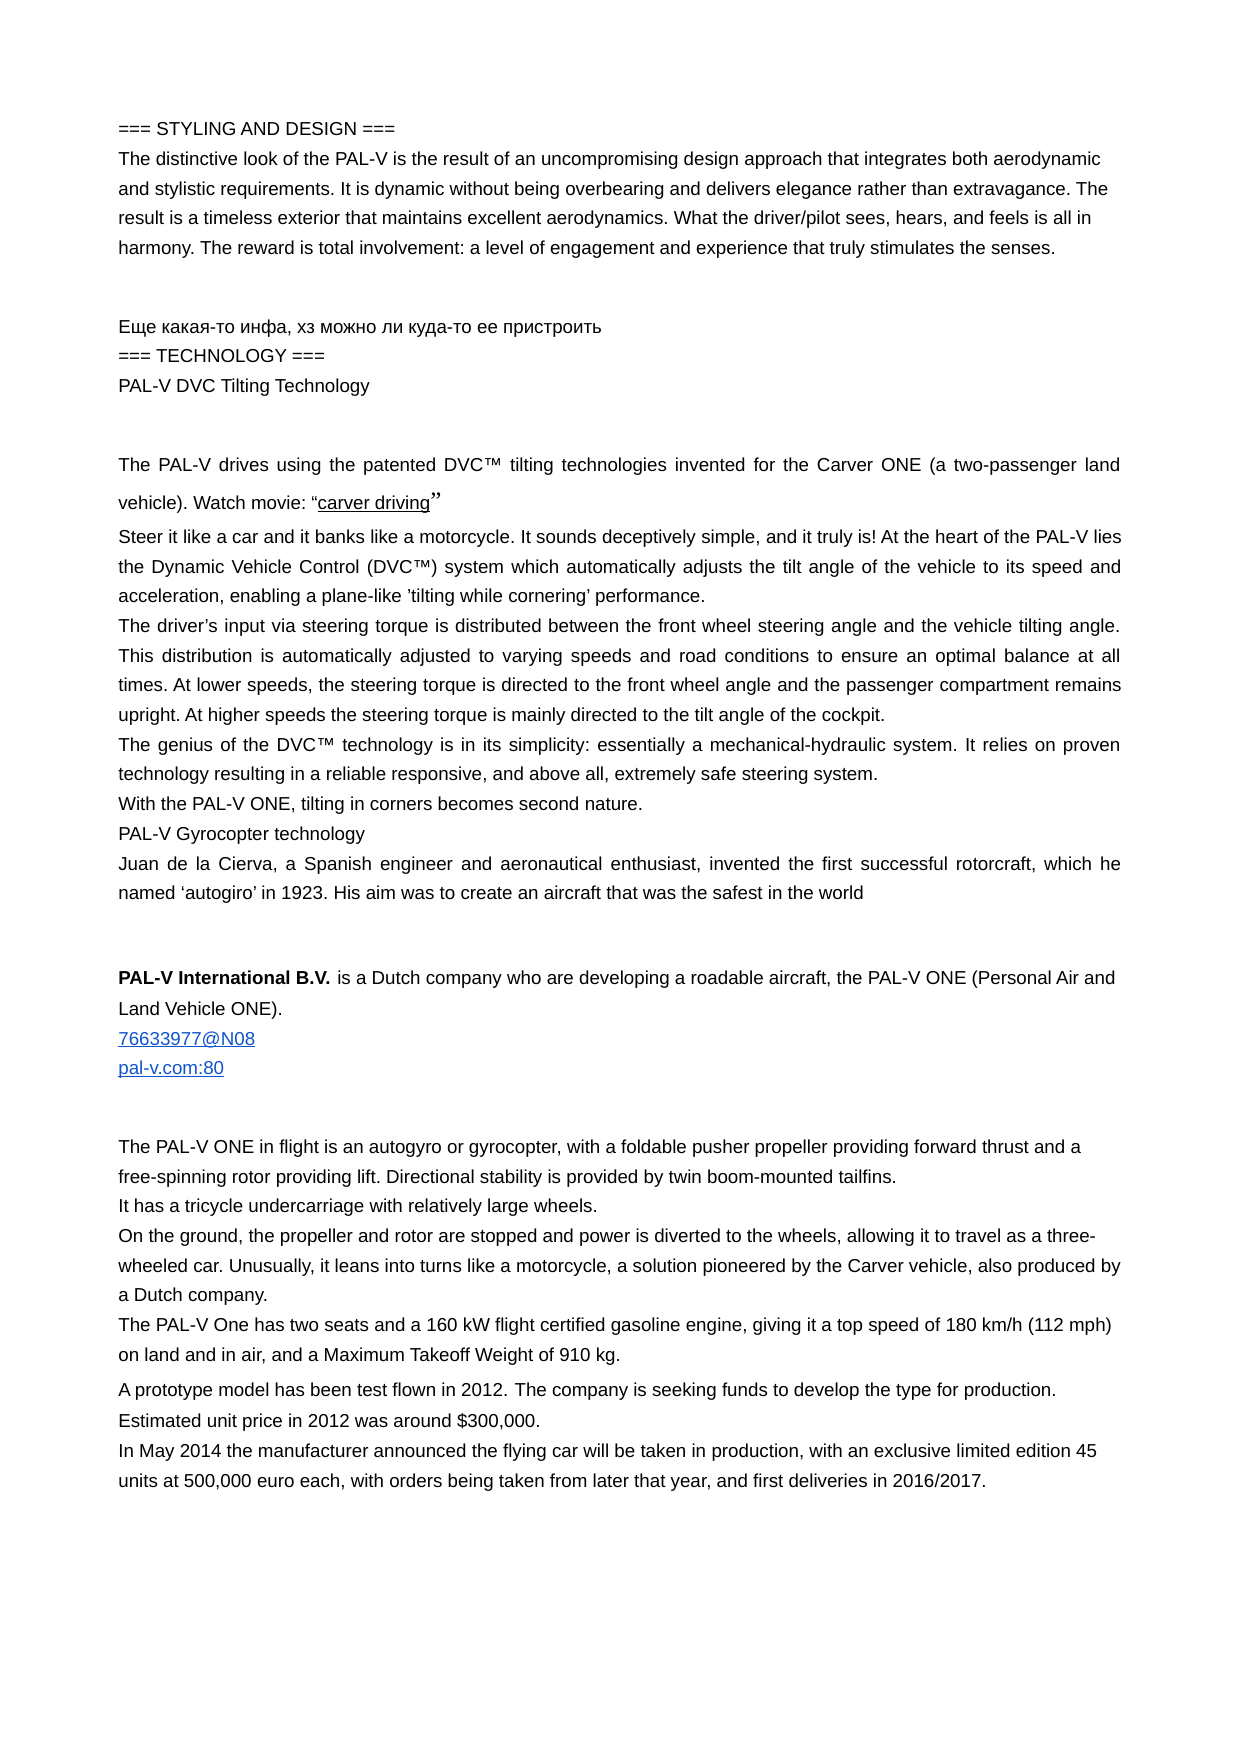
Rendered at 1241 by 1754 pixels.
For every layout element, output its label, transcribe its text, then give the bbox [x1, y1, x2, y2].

text The PAL-V drives using the patented DVC™ tilting technologies invented for the Carver ONE (a two-passenger land vehicle). Watch movie: “carver driving” [118, 454, 1122, 515]
text === TECHNOLOGY === [118, 345, 1122, 367]
text 76633977@N08 [118, 1027, 1122, 1049]
text pal-v.com:80 [118, 1057, 1122, 1078]
text It has a tricycle undercarriage with relatively large wheels. [118, 1195, 1122, 1217]
text The distinctive look of the PAL-V is the result of an uncompromising design approach that integrates both aerodynamic and stylistic requirements. It is dynamic without being overbearing and delivers elegance rather than extravagance. The result is a timeless exterior that maintains excellent aerodynamics. What the driver/pilot sees, hears, and feels is all in harmony. The reward is total involvement: a level of engagement and experience that truly stimulates the senses. [118, 148, 1122, 258]
text === STYLING AND DESIGN === [118, 118, 1122, 140]
text PAL-V DVC Tilting Technology [118, 375, 1122, 397]
text On the ground, the propeller and rotor are stopped and power is diverted to the wheels, allowing it to travel as a three-wheeled car. Unusually, it leans into turns like a motorcycle, a solution pioneered by the Carver vehicle, also produced by a Dutch company. [118, 1225, 1122, 1306]
text The PAL-V One has two seats and a 160 kW flight certified gasoline engine, giving it a top speed of 180 km/h (112 mph) on land and in air, and a Maximum Takeoff Weight of 910 kg. [118, 1314, 1122, 1365]
text Steer it like a car and it banks like a motorcycle. It sounds deceptively simple, and it truly is! At the heart of the PAL-V lies the Dynamic Vehicle Control (DVC™) system which automatically adjusts the tilt angle of the vehicle to its speed and acceleration, enabling a plane-like ’tilting while cornering’ performance. [118, 526, 1122, 607]
text PAL-V Gyrocopter technology [118, 823, 1122, 844]
text With the PAL-V ONE, tilting in corners becomes second nature. [118, 793, 1122, 814]
text The genius of the DVC™ technology is in its simplicity: essentially a mechanical-hydraulic system. It relies on proven technology resulting in a reliable responsive, and above all, extremely safe steering system. [118, 733, 1122, 785]
text The driver’s input via steering torque is distributed between the front wheel steering angle and the vehicle tilting angle. This distribution is automatically adjusted to varying speeds and road conditions to ensure an optimal balance at all times. At lower speeds, the steering torque is directed to the front wheel angle and the passenger compartment remains upright. At higher speeds the steering torque is mainly directed to the tilt angle of the cockpit. [118, 615, 1122, 725]
text In May 2014 the manufacturer announced the flying car will be taken in production, with an exclusive limited edition 45 units at 500,000 euro each, with orders being taken from later that year, and first deliveries in 2016/2017. [118, 1440, 1122, 1491]
text Juan de la Cierva, a Spanish engineer and aeronautical enthusiast, invented the first successful rotorcraft, which he named ‘autogiro’ in 1923. His aim was to create an aircraft that was the safest in the world [118, 852, 1122, 903]
text Еще какая-то инфа, хз можно ли куда-то ее пристроить [118, 316, 1122, 337]
text The PAL-V ONE in flight is an autogyro or gyrocopter, with a foldable pusher propeller providing forward thrust and a free-spinning rotor providing lift. Directional stability is provided by twin boom-mounted tailfins. [118, 1136, 1122, 1187]
text A prototype model has been test flown in 2012. The company is seeking funds to develop the type for production. Estimated unit price in 2012 was around $300,000. [118, 1373, 1122, 1432]
text PAL-V International B.V. is a Dutch company who are developing a roadable aircraft, the PAL-V ONE (Personal Air and Land Vehicle ONE). [118, 961, 1122, 1019]
